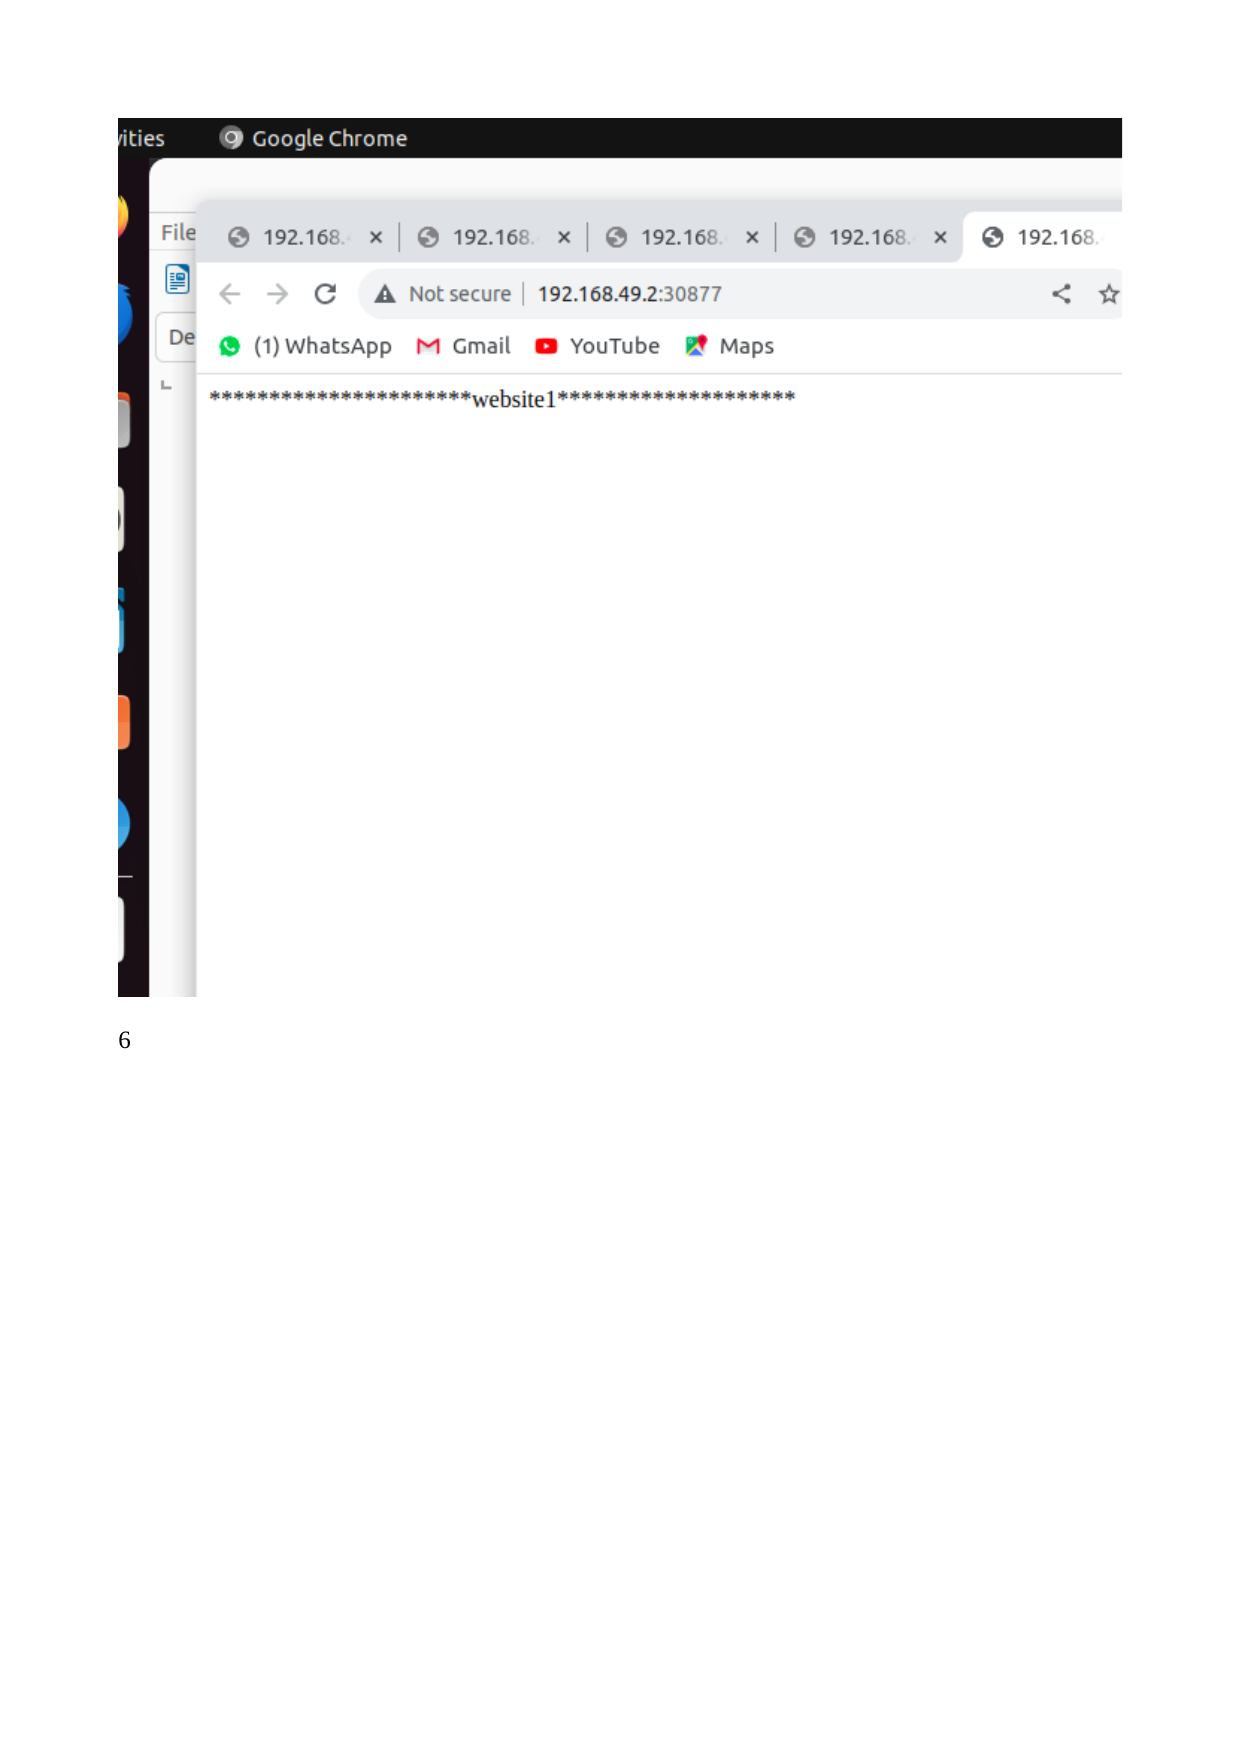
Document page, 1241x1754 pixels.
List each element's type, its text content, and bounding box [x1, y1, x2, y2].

picture [118, 118, 1123, 997]
text 6 [118, 1026, 1122, 1054]
